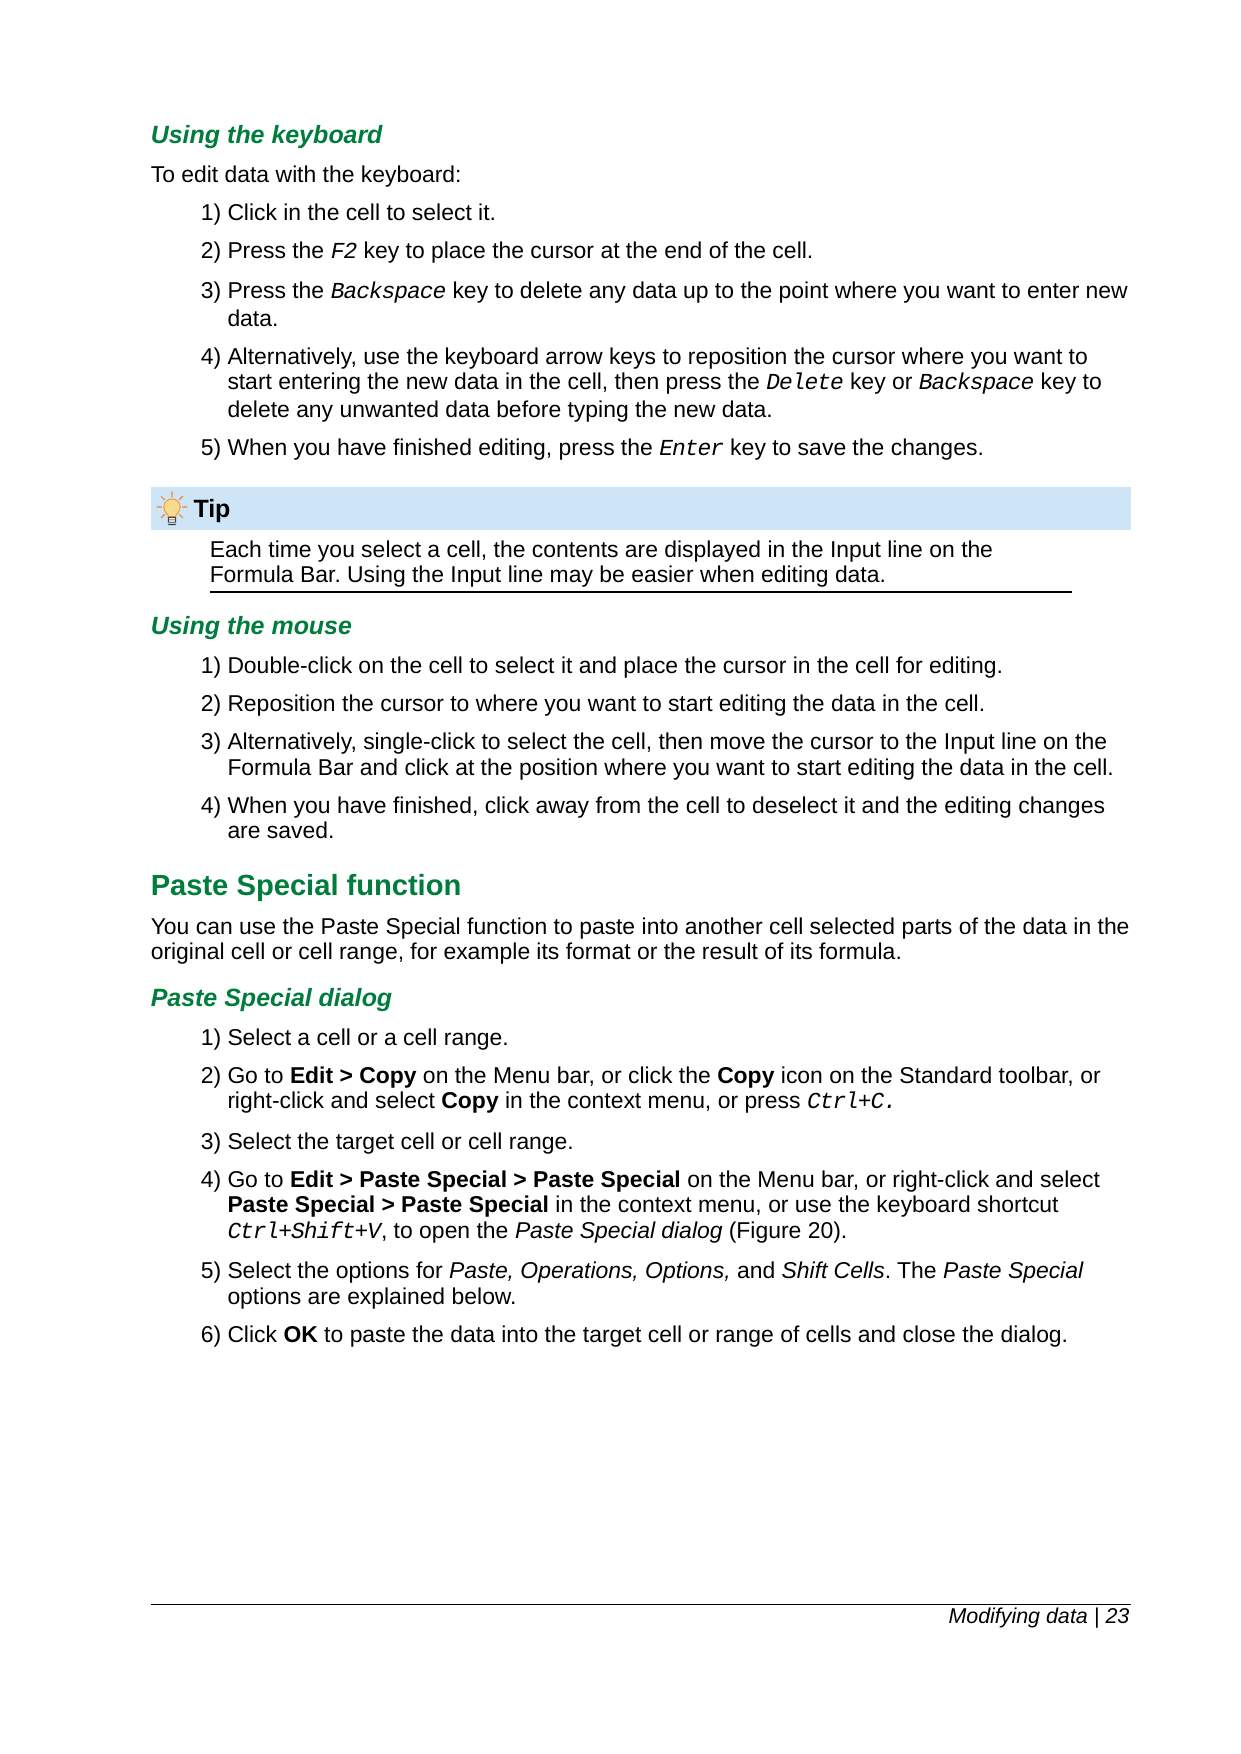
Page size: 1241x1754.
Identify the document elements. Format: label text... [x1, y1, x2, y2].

list Press the Backspace key to delete any data up to the point where you want to enter new data. [227, 278, 1131, 331]
list Alternatively, use the keyboard arrow keys to reposition the cursor where you want to start entering the new data in the cell, then press the Delete key or Backspace key to delete any unwanted data before typing the new data. [227, 343, 1131, 422]
list Click OK to paste the data into the target cell or range of cells and close the dialog. [227, 1322, 1131, 1347]
list When you have finished, click away from the cell to deselect it and the editing changes are saved. [227, 792, 1131, 844]
text Each time you select a cell, the contents are displayed in the Input line on the Formula Bar. Using the Input line may be easier when editing data. [209, 536, 1072, 593]
list Select the target cell or cell range. [227, 1128, 1131, 1154]
subtitle Paste Special function [151, 868, 1131, 901]
list Select a cell or a cell range. [227, 1024, 1131, 1050]
list Click in the cell to select it. [227, 199, 1131, 225]
list Go to Edit > Copy on the Menu bar, or click the Copy icon on the Standard toolbar, or right-click and select Copy in the context menu, or press Ctrl+C. [227, 1063, 1131, 1116]
list Select the options for Paste, Operations, Options, and Shift Cells. The Paste Special options are explained below. [227, 1258, 1131, 1309]
subtitle Using the mouse [151, 612, 1131, 640]
list Press the F2 key to place the cursor at the end of the cell. [227, 238, 1131, 265]
list Double-click on the cell to select it and place the cursor in the cell for editing. [227, 652, 1131, 678]
list To edit data with the keyboard: [151, 161, 1131, 187]
list Alternatively, single-click to select the cell, then move the cursor to the Input line on the Formula Bar and click at the position where you want to start editing the data in the cell. [227, 729, 1131, 780]
subtitle Tip [151, 487, 1131, 530]
list When you have finished editing, press the Enter key to save the changes. [227, 435, 1131, 462]
text You can use the Paste Special function to paste into another cell selected parts of the data in the original cell or cell range, for example its format or the result of its formula. [151, 913, 1131, 965]
subtitle Using the keyboard [151, 121, 1131, 149]
list Reposition the cursor to where you want to start editing the data in the cell. [227, 691, 1131, 716]
subtitle Paste Special dialog [151, 984, 1131, 1012]
list Go to Edit > Paste Special > Paste Special on the Menu bar, or right-click and select Paste Special > Paste Special in the context menu, or use the keyboard shortcut Ctrl+Shift+V, to open the Paste Special dialog (Figure 20). [227, 1166, 1131, 1245]
